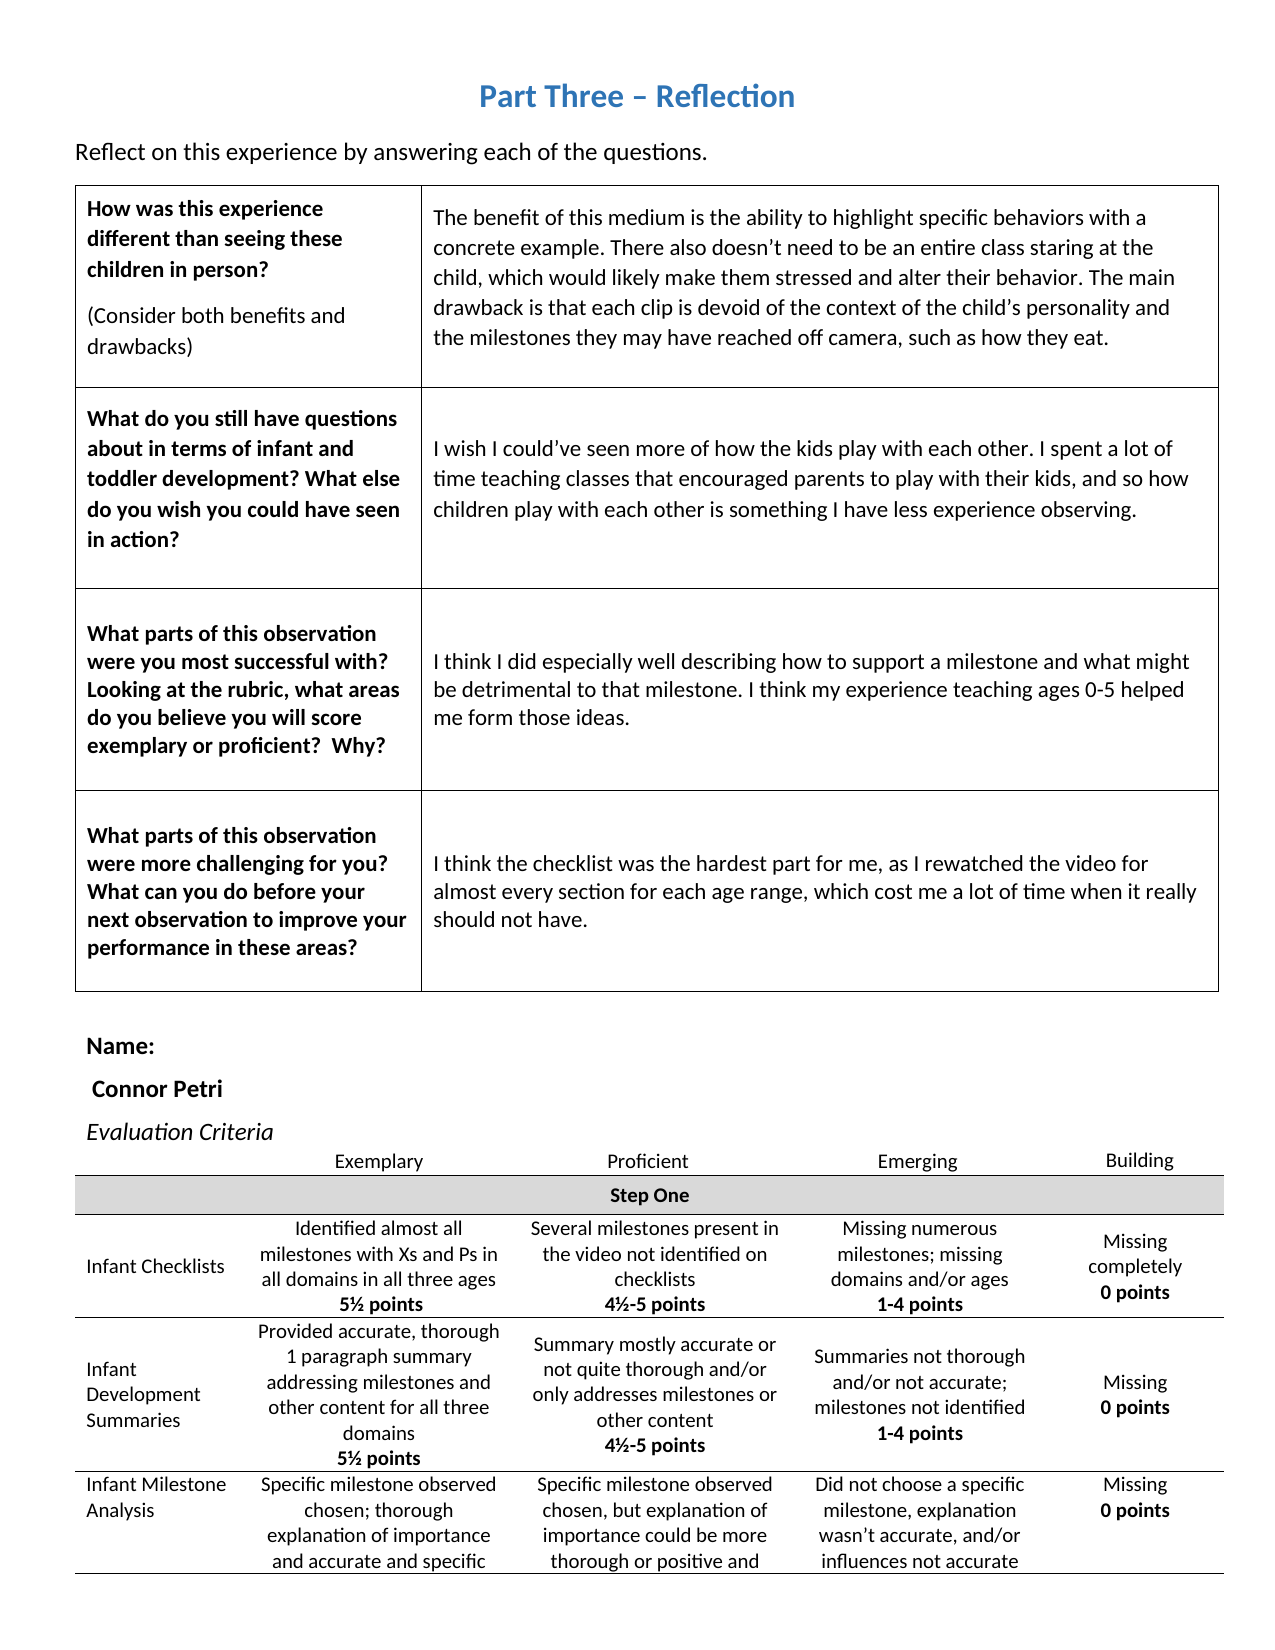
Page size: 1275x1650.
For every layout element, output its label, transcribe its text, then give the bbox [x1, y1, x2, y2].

table_cell I think I did especially well describing how to support a milestone and what might be detrimental to that milestone. I think my experience teaching ages 0-5 helped me form those ideas. [422, 589, 1218, 789]
table_header The benefit of this medium is the ability to highlight specific behaviors with a concrete example. There also doesn’t need to be an entire class staring at the child, which would likely make them stressed and alter their behavior. The main drawback is that each clip is devoid of the context of the child’s personality and the milestones they may have reached off camera, such as how they eat. [422, 186, 1218, 387]
table_cell Missing completely 0 points [1046, 1215, 1224, 1317]
table_cell What parts of this observation were more challenging for you? What can you do before your next observation to improve your performance in these areas? [76, 791, 421, 991]
table_header Name: Connor Petri [75, 1031, 299, 1117]
table_cell Specific milestone observed chosen, but explanation of importance could be more thorough or positive and [516, 1472, 794, 1573]
table_cell Evaluation Criteria [75, 1117, 299, 1147]
table_cell Infant Development Summaries [75, 1318, 241, 1471]
table_cell Step One [75, 1176, 1224, 1214]
table_cell Missing 0 points [1046, 1318, 1224, 1471]
table_cell Did not choose a specific milestone, explanation wasn’t accurate, and/or influences not accurate [794, 1472, 1046, 1573]
table_cell Building [1055, 1147, 1224, 1175]
table_cell Identified almost all milestones with Xs and Ps in all domains in all three ages 5½ points [241, 1215, 516, 1317]
table_cell Missing numerous milestones; missing domains and/or ages 1-4 points [794, 1215, 1046, 1317]
table_cell What do you still have questions about in terms of infant and toddler development? What else do you wish you could have seen in action? [76, 388, 421, 588]
table_header [533, 1031, 747, 1117]
table_cell [75, 1147, 241, 1175]
table_cell Infant Milestone Analysis [75, 1472, 241, 1573]
text Reflect on this experience by answering each of the questions. [75, 136, 1200, 166]
table_cell I think the checklist was the hardest part for me, as I rewatched the video for almost every section for each age range, which cost me a lot of time when it really should not have. [422, 791, 1218, 991]
table_cell Several milestones present in the video not identified on checklists 4½-5 points [516, 1215, 794, 1317]
table_header How was this experience different than seeing these children in person? (Consider both benefits and drawbacks) [76, 186, 421, 387]
table_cell Exemplary [241, 1147, 516, 1175]
table_header [747, 1031, 1224, 1117]
table_cell Summary mostly accurate or not quite thorough and/or only addresses milestones or other content 4½-5 points [516, 1318, 794, 1471]
table_cell Summaries not thorough and/or not accurate; milestones not identified 1-4 points [794, 1318, 1046, 1471]
table_cell Specific milestone observed chosen; thorough explanation of importance and accurate and specific [241, 1472, 516, 1573]
table_cell What parts of this observation were you most successful with? Looking at the rubric, what areas do you believe you will score exemplary or proficient? Why? [76, 589, 421, 789]
table_cell Provided accurate, thorough 1 paragraph summary addressing milestones and other content for all three domains 5½ points [241, 1318, 516, 1471]
table_cell Missing 0 points [1046, 1472, 1224, 1573]
table_cell Emerging [780, 1147, 1055, 1175]
table_cell Infant Checklists [75, 1215, 241, 1317]
table_cell [533, 1117, 747, 1147]
table_header [299, 1031, 532, 1117]
table_cell I wish I could’ve seen more of how the kids play with each other. I spent a lot of time teaching classes that encouraged parents to play with their kids, and so how children play with each other is something I have less experience observing. [422, 388, 1218, 588]
table_cell Proficient [516, 1147, 780, 1175]
table_cell [747, 1117, 1224, 1147]
table_cell [299, 1117, 532, 1147]
subtitle Part Three – Reflection [75, 75, 1200, 116]
